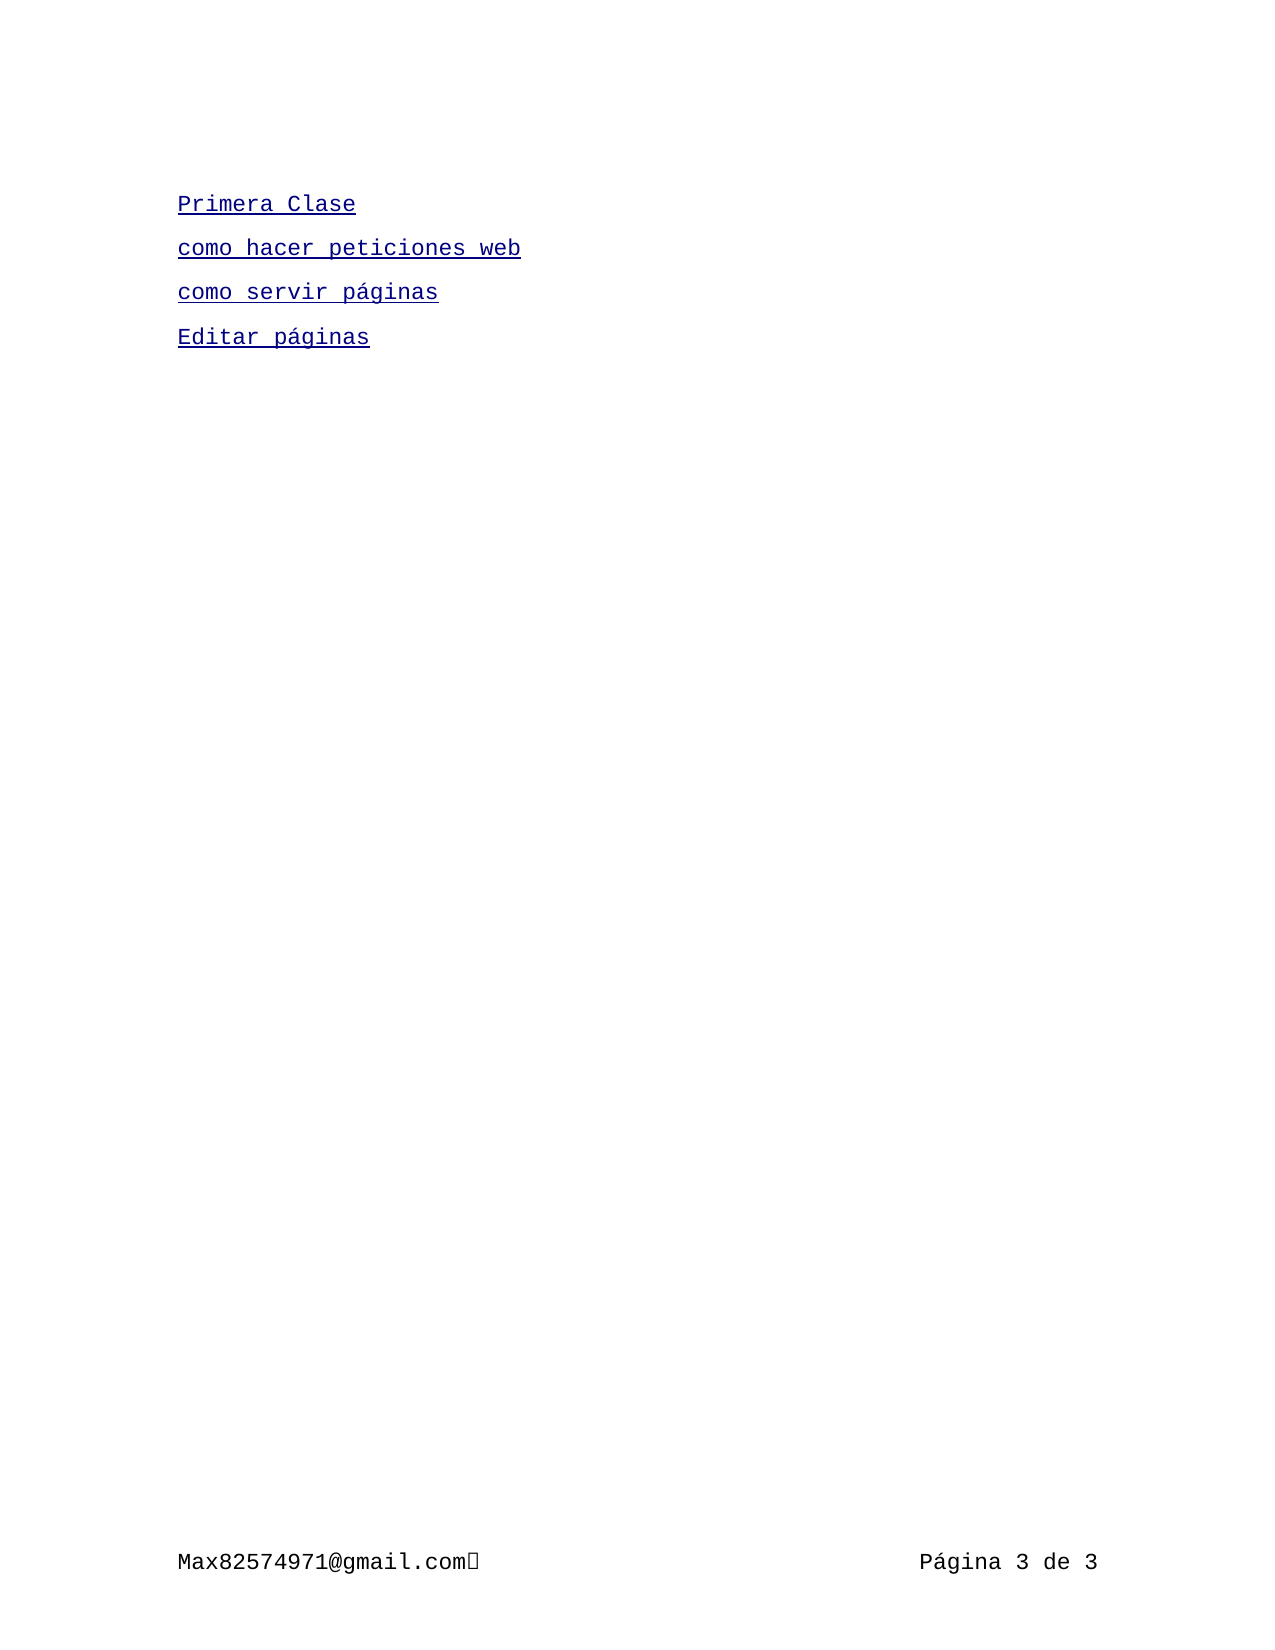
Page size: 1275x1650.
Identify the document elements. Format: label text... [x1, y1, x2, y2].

text como hacer peticiones web [177, 236, 1098, 262]
text Primera Clase [177, 192, 1098, 218]
text como servir páginas [177, 281, 1098, 307]
text Editar páginas [177, 325, 1098, 351]
